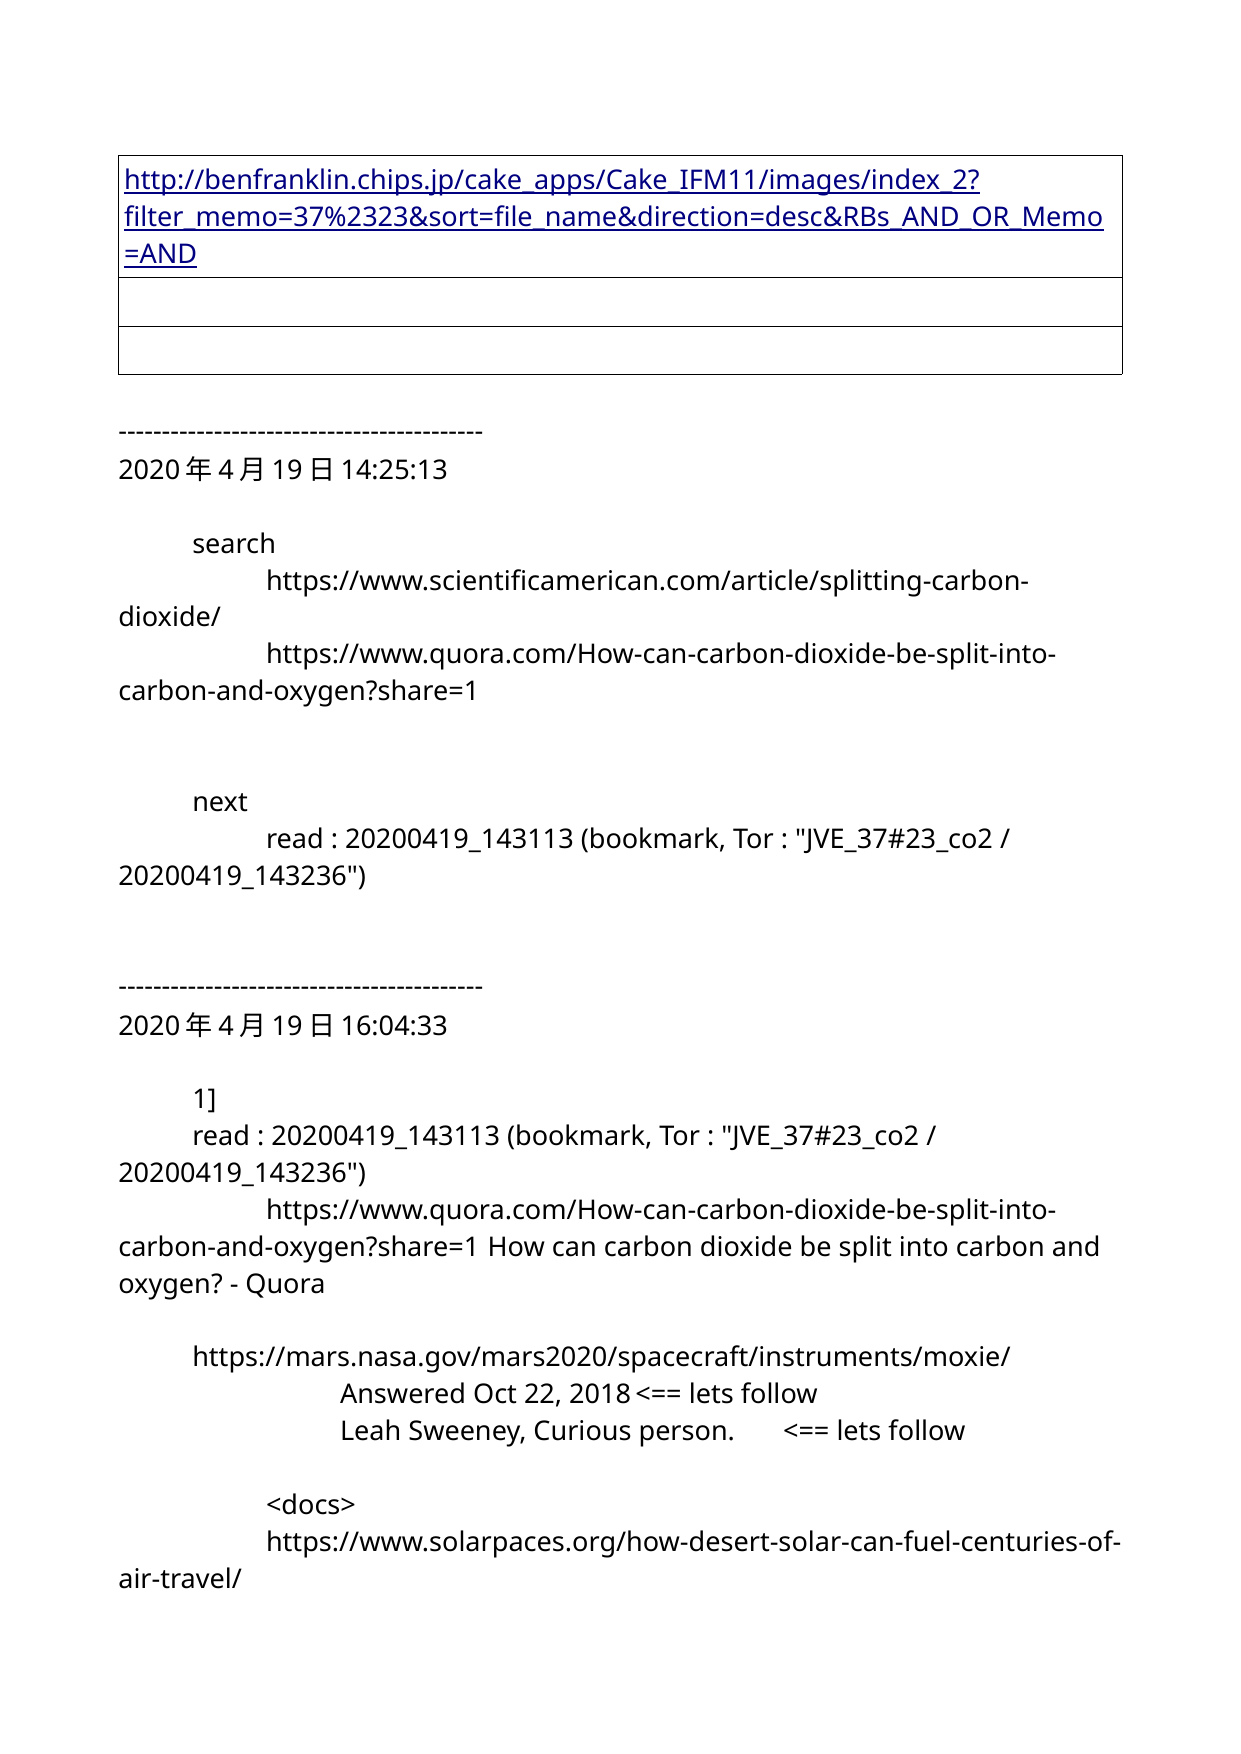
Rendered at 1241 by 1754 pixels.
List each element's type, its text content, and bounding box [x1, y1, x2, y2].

text <docs> [118, 1485, 1122, 1522]
text 2020年4月19日16:04:33 [118, 1003, 1122, 1043]
text https://www.scientificamerican.com/article/splitting-carbon-dioxide/ [118, 561, 1122, 635]
text Answered Oct 22, 2018 <== lets follow [118, 1375, 1122, 1412]
text read : 20200419_143113 (bookmark, Tor : "JVE_37#23_co2 / 20200419_143236") [118, 819, 1122, 893]
text ------------------------------------------ [118, 411, 1122, 448]
table_header http://benfranklin.chips.jp/cake_apps/Cake_IFM11/images/index_2?filter_memo=37%2323&sort=file_name&direction=desc&RBs_AND_OR_Memo=AND [119, 156, 1122, 277]
text read : 20200419_143113 (bookmark, Tor : "JVE_37#23_co2 / 20200419_143236") [118, 1117, 1122, 1190]
text ------------------------------------------ [118, 967, 1122, 1003]
text Leah Sweeney, Curious person. <== lets follow [118, 1412, 1122, 1448]
text 2020年4月19日14:25:13 [118, 448, 1122, 487]
text https://www.quora.com/How-can-carbon-dioxide-be-split-into-carbon-and-oxygen?share=1 How can carbon dioxide be split into carbon and oxygen? - Quora [118, 1190, 1122, 1301]
table_cell [119, 278, 1122, 326]
text https://www.quora.com/How-can-carbon-dioxide-be-split-into-carbon-and-oxygen?share=1 [118, 635, 1122, 708]
table_cell [119, 327, 1122, 374]
text https://www.solarpaces.org/how-desert-solar-can-fuel-centuries-of-air-travel/ [118, 1522, 1122, 1596]
text search [118, 524, 1122, 561]
text https://mars.nasa.gov/mars2020/spacecraft/instruments/moxie/ [118, 1301, 1122, 1375]
text next [118, 782, 1122, 819]
text 1] [118, 1080, 1122, 1117]
